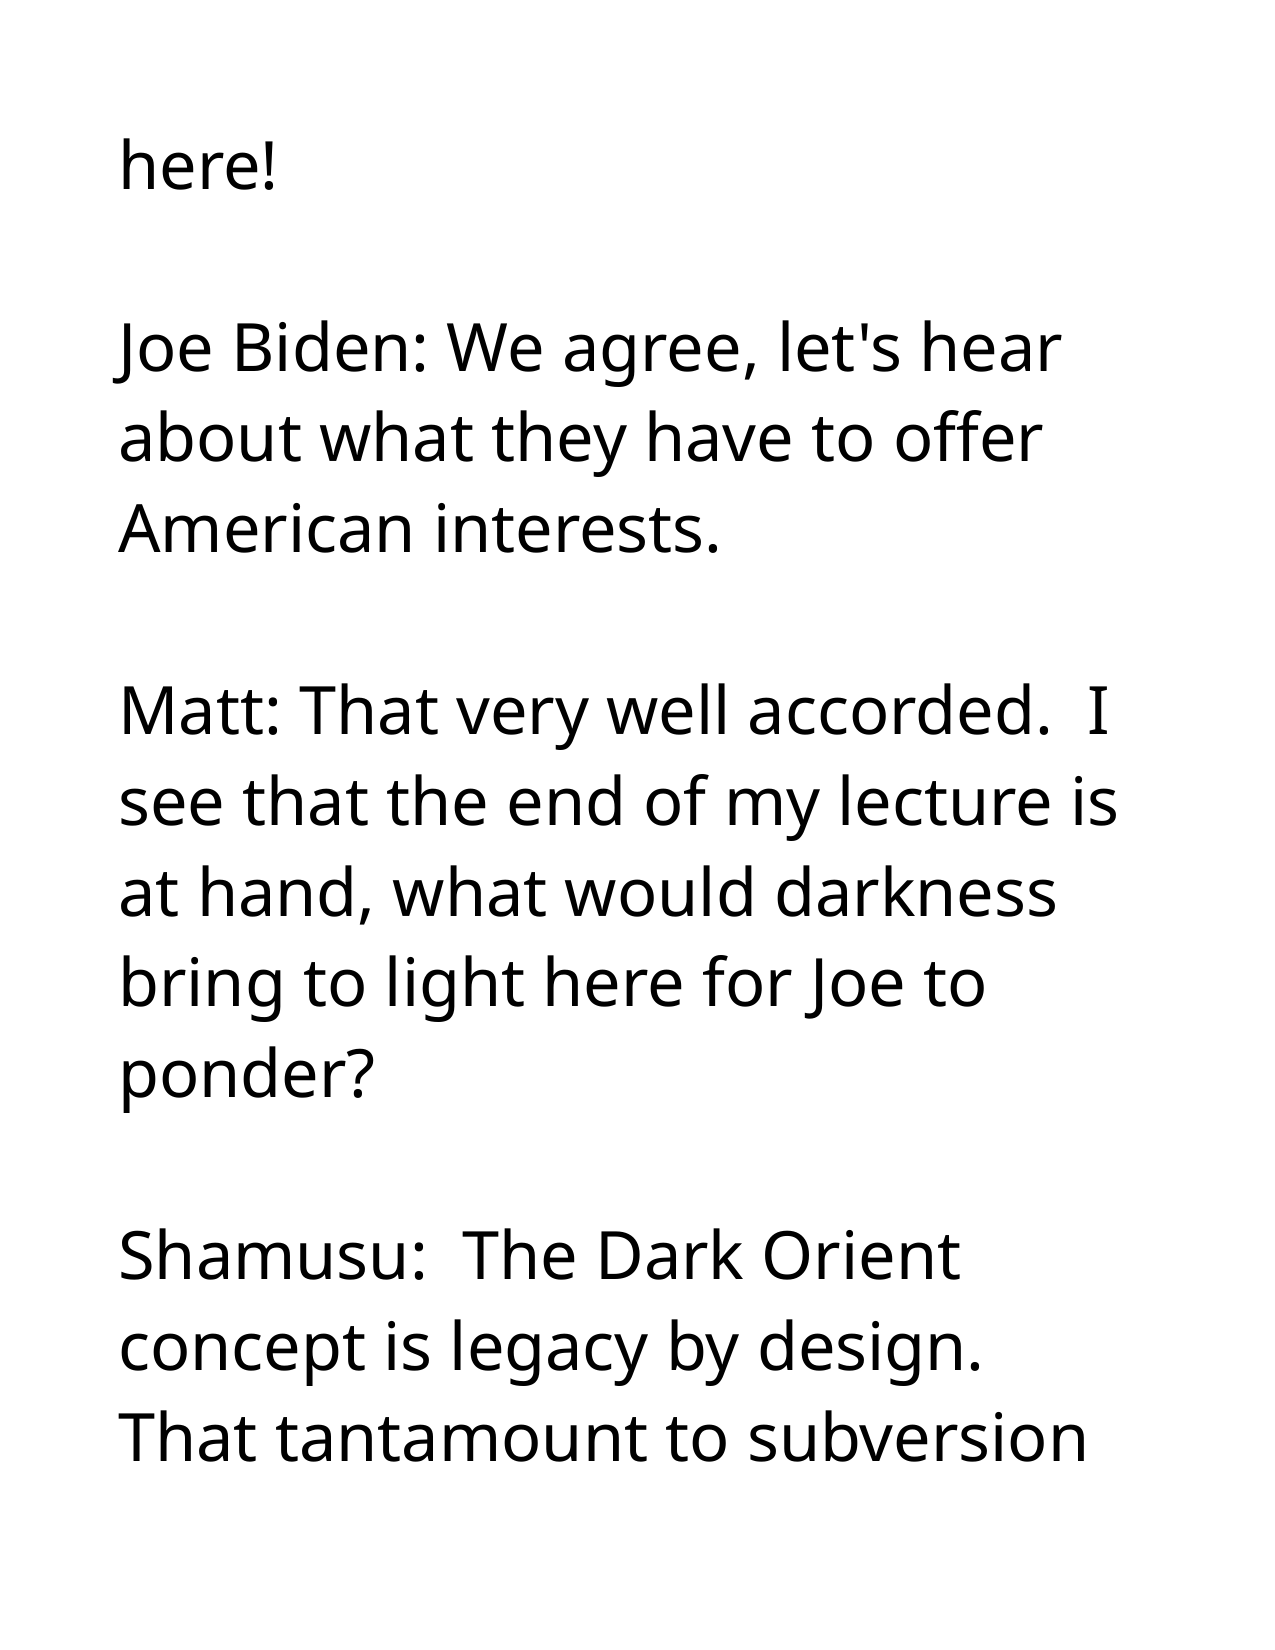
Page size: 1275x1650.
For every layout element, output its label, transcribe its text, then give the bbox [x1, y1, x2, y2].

text Shamusu: The Dark Orient concept is legacy by design. That tantamount to subversion [118, 1208, 1157, 1481]
text Matt: That very well accorded. I see that the end of my lecture is at hand, what would darkness bring to light here for Joe to ponder? [118, 663, 1157, 1117]
text Joe Biden: We agree, let's hear about what they have to offer American interests. [118, 300, 1157, 572]
text here! [118, 118, 1157, 209]
